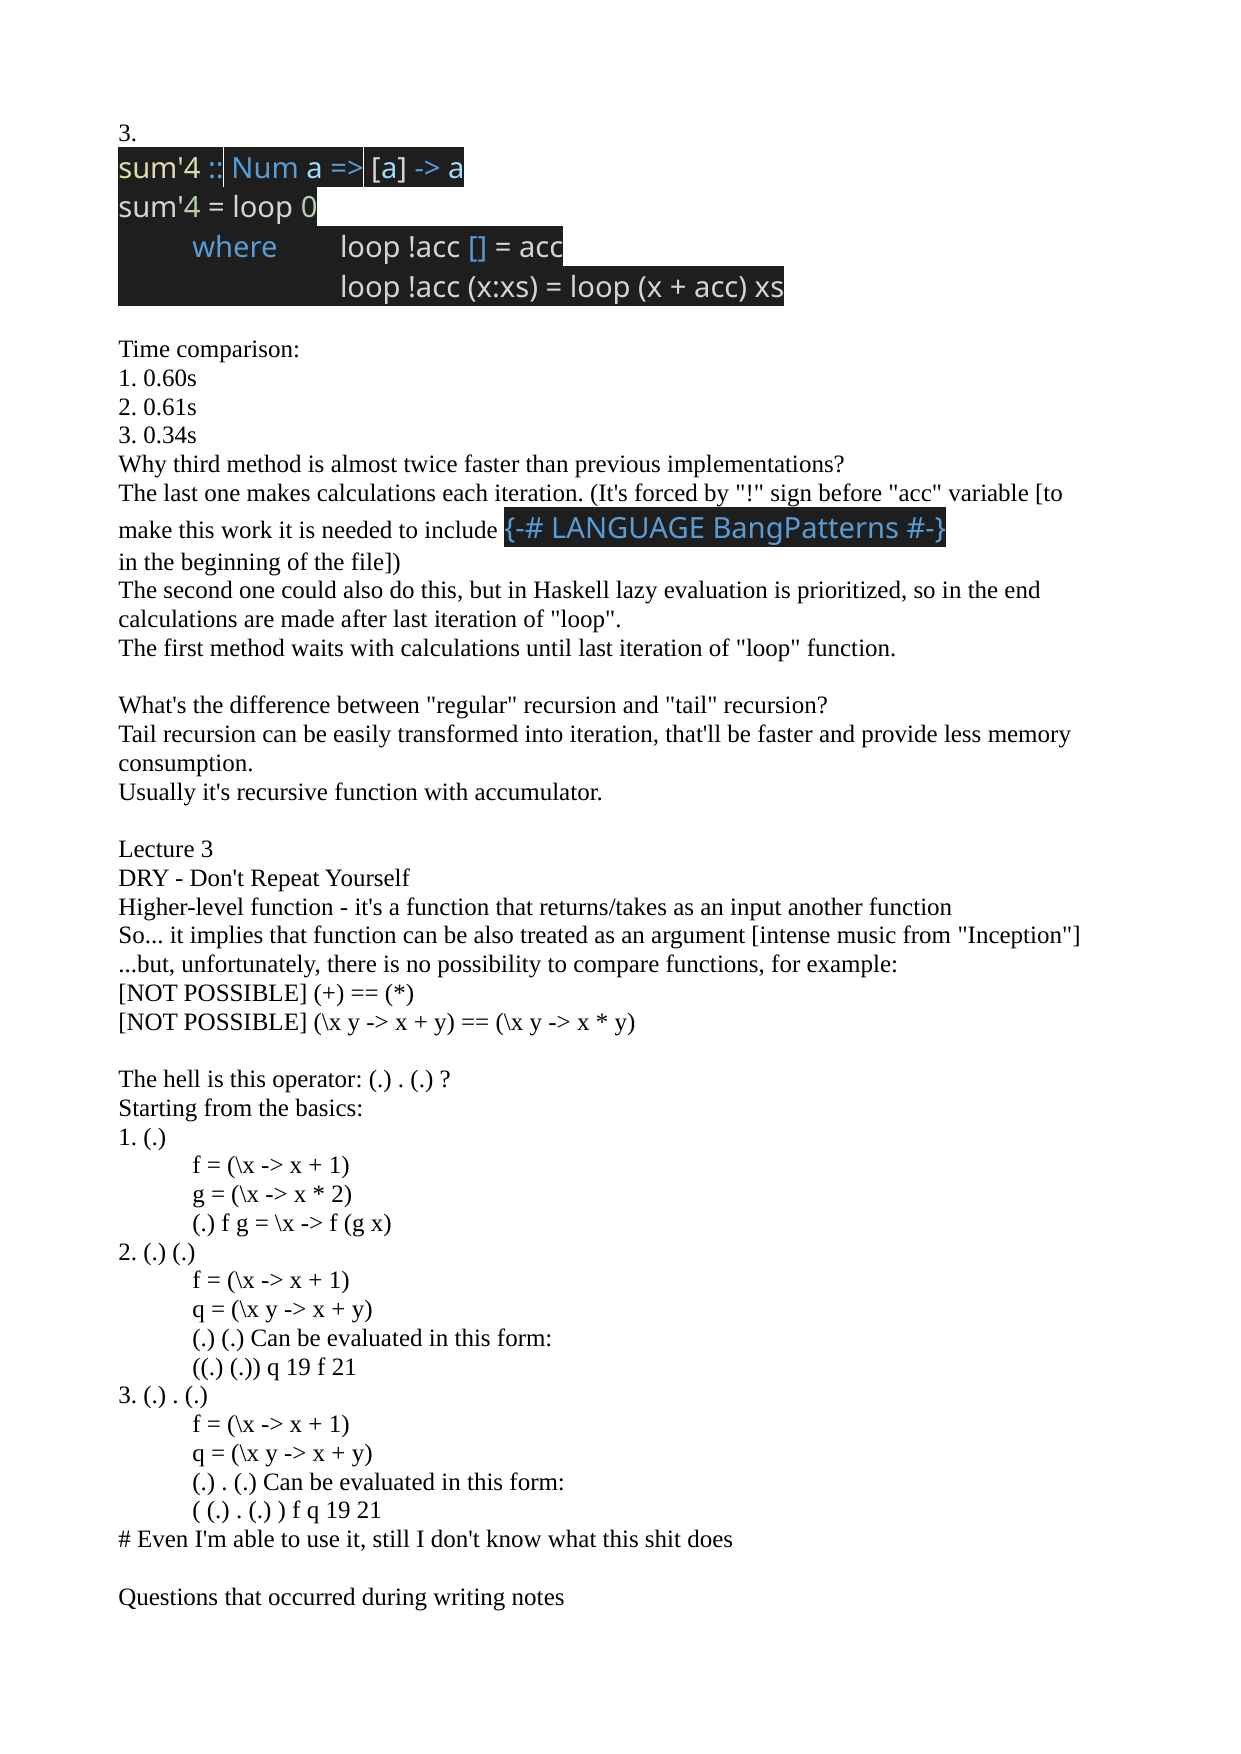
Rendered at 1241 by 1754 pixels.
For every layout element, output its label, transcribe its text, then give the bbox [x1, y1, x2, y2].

text The second one could also do this, but in Haskell lazy evaluation is prioritized, so in the end calculations are made after last iteration of "loop". [118, 575, 1122, 633]
text sum'4 :: Num a => [a] -> a [118, 147, 1122, 187]
text g = (\x -> x * 2) [118, 1179, 1122, 1208]
text loop !acc (x:xs) = loop (x + acc) xs [118, 266, 1122, 306]
text Starting from the basics: [118, 1093, 1122, 1122]
text sum'4 = loop 0 [118, 187, 1122, 226]
text where loop !acc [] = acc [118, 226, 1122, 266]
text q = (\x y -> x + y) [118, 1438, 1122, 1467]
text 2. 0.61s [118, 392, 1122, 421]
text f = (\x -> x + 1) [118, 1409, 1122, 1438]
text (.) (.) Can be evaluated in this form: [118, 1323, 1122, 1352]
text 1. (.) [118, 1122, 1122, 1150]
text ( (.) . (.) ) f q 19 21 [118, 1495, 1122, 1524]
text Usually it's recursive function with accumulator. [118, 777, 1122, 805]
text 3. 0.34s [118, 421, 1122, 449]
text DRY - Don't Repeat Yourself [118, 863, 1122, 892]
text q = (\x y -> x + y) [118, 1294, 1122, 1323]
text The first method waits with calculations until last iteration of "loop" function. [118, 633, 1122, 662]
text f = (\x -> x + 1) [118, 1150, 1122, 1179]
text [NOT POSSIBLE] (+) == (*) [118, 978, 1122, 1007]
text Tail recursion can be easily transformed into iteration, that'll be faster and provide less memory consumption. [118, 719, 1122, 777]
text 1. 0.60s [118, 363, 1122, 392]
text 2. (.) (.) [118, 1237, 1122, 1265]
text Why third method is almost twice faster than previous implementations? [118, 449, 1122, 478]
text 3. (.) . (.) [118, 1380, 1122, 1409]
text ...but, unfortunately, there is no possibility to compare functions, for example: [118, 949, 1122, 978]
text f = (\x -> x + 1) [118, 1265, 1122, 1294]
text Time comparison: [118, 334, 1122, 363]
text (.) f g = \x -> f (g x) [118, 1208, 1122, 1237]
text 3. [118, 118, 1122, 147]
text # Even I'm able to use it, still I don't know what this shit does [118, 1524, 1122, 1553]
text The hell is this operator: (.) . (.) ? [118, 1064, 1122, 1093]
text Higher-level function - it's a function that returns/takes as an input another function [118, 892, 1122, 920]
text Lecture 3 [118, 834, 1122, 863]
text in the beginning of the file]) [118, 547, 1122, 575]
text What's the difference between "regular" recursion and "tail" recursion? [118, 690, 1122, 719]
text So... it implies that function can be also treated as an argument [intense music from "Inception"] [118, 920, 1122, 949]
text [NOT POSSIBLE] (\x y -> x + y) == (\x y -> x * y) [118, 1007, 1122, 1035]
text The last one makes calculations each iteration. (It's forced by "!" sign before "acc" variable [to make this work it is needed to include {-# LANGUAGE BangPatterns #-} [118, 478, 1122, 547]
text ((.) (.)) q 19 f 21 [118, 1352, 1122, 1380]
text Questions that occurred during writing notes [118, 1582, 1122, 1610]
text (.) . (.) Can be evaluated in this form: [118, 1467, 1122, 1495]
